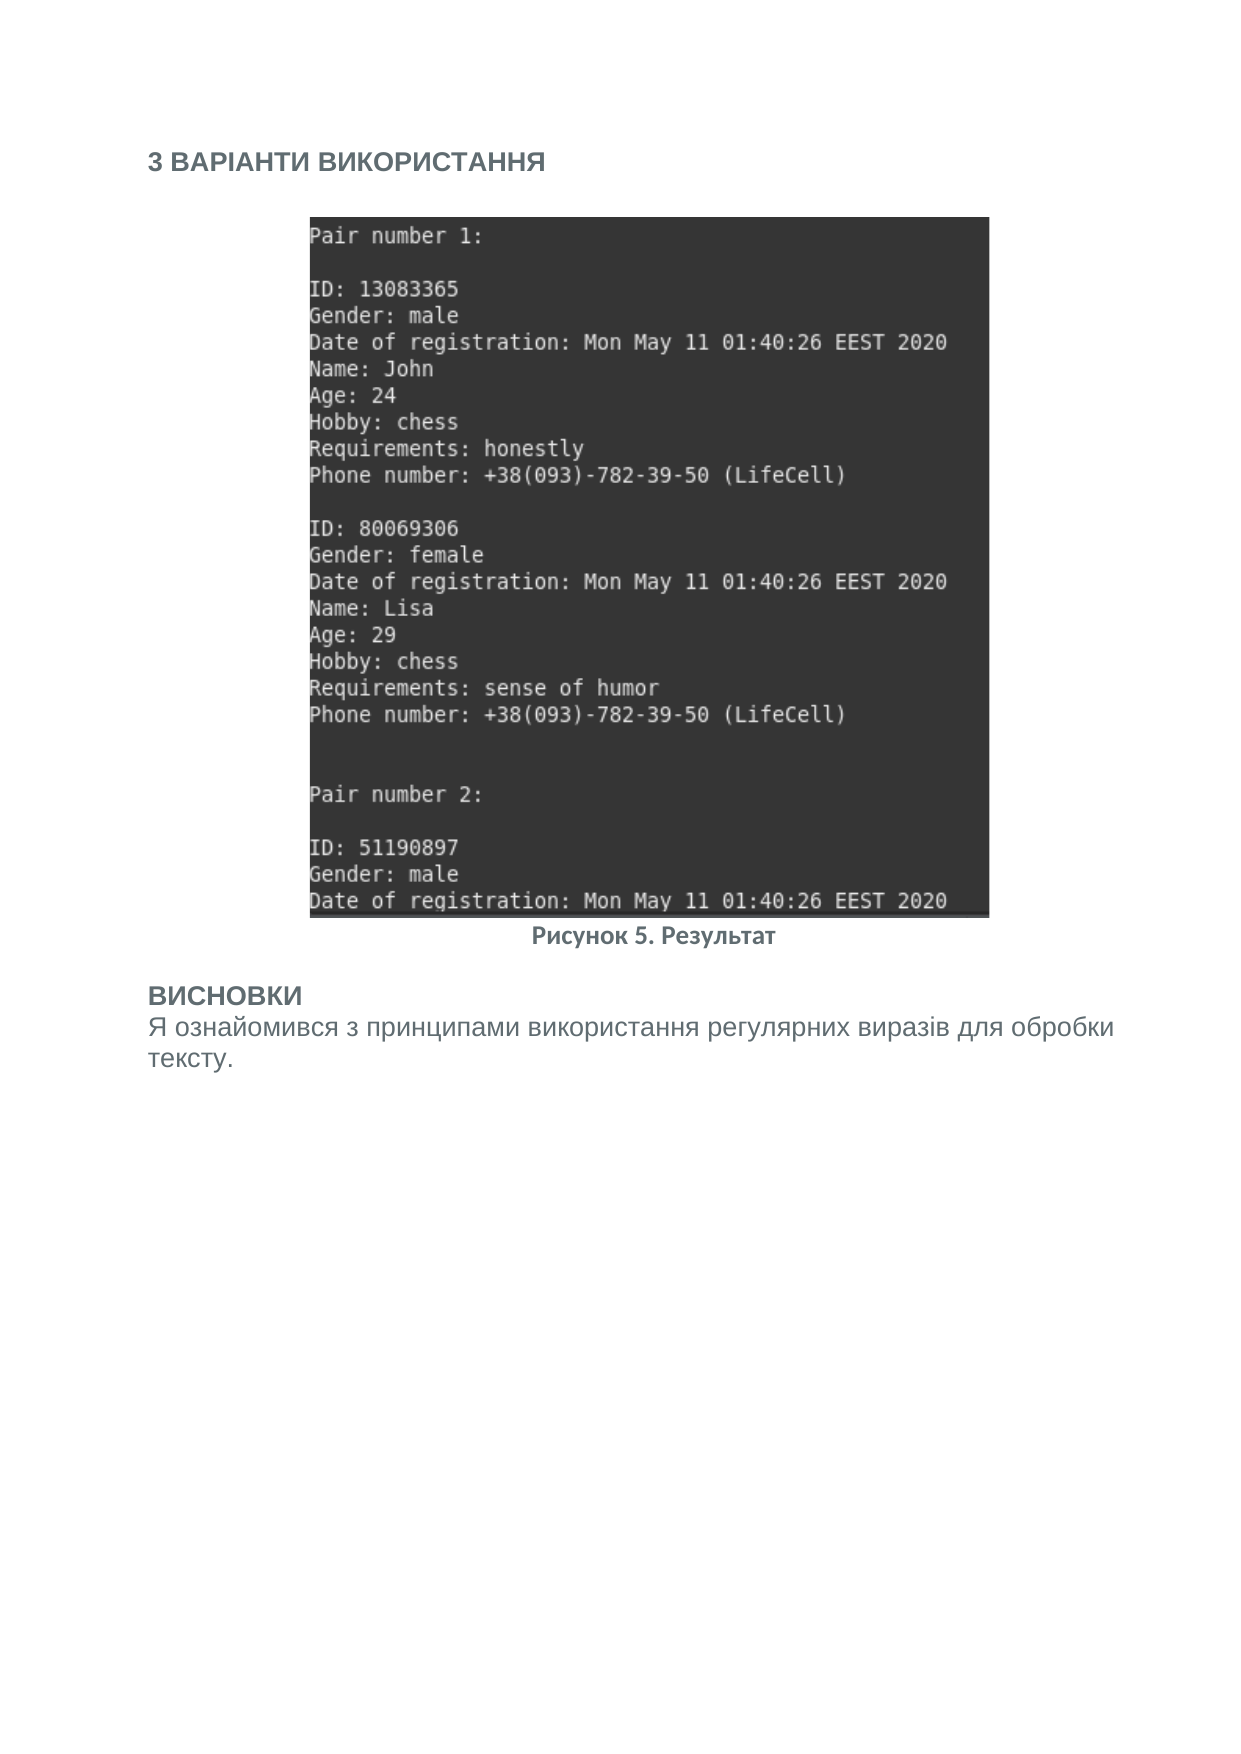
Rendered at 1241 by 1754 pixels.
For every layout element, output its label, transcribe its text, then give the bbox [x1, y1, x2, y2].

text Рисунок 5. Результат [148, 206, 1152, 951]
text Я ознайомився з принципами використання регулярних виразів для обробки тексту. [148, 1011, 1152, 1073]
picture [309, 217, 990, 918]
text ВИСНОВКИ [148, 980, 1152, 1011]
text 3 ВАРІАНТИ ВИКОРИСТАННЯ [148, 146, 1152, 177]
